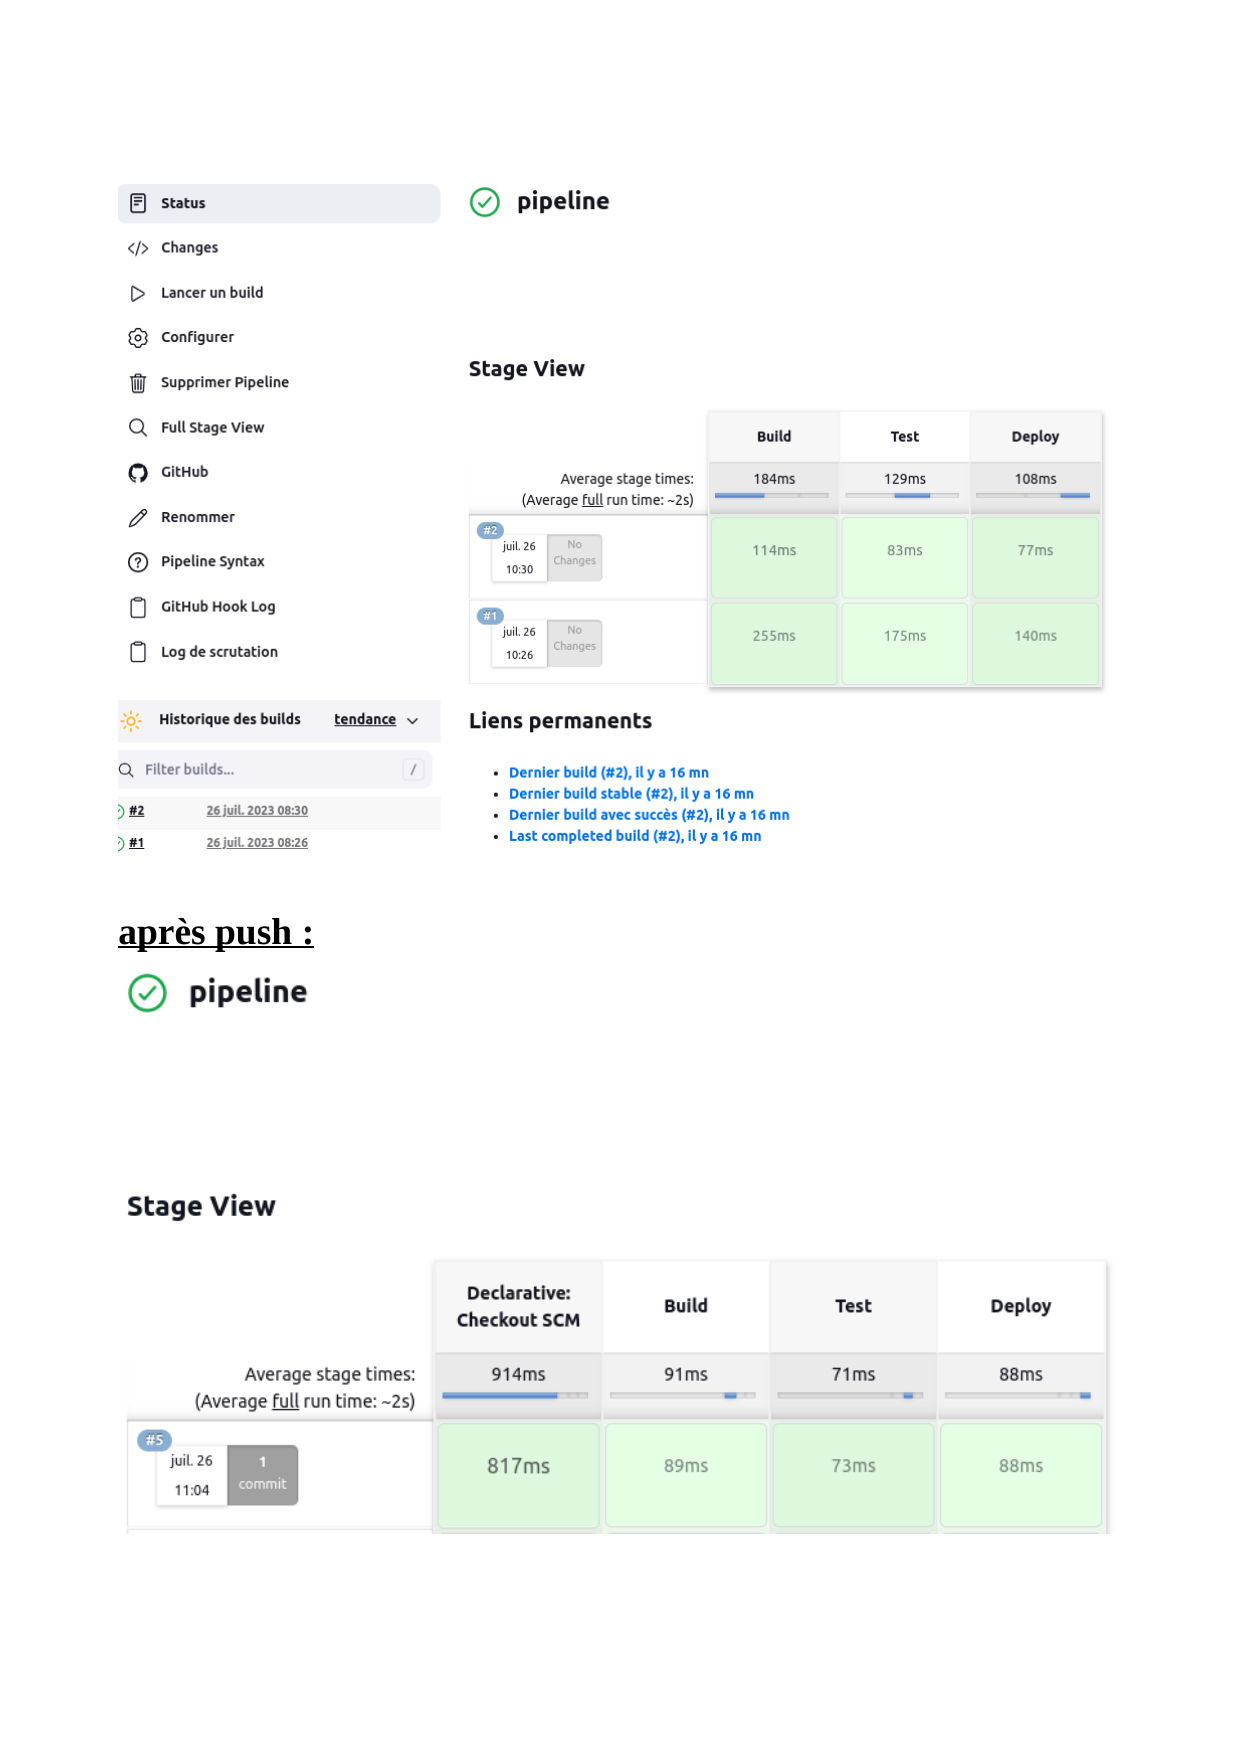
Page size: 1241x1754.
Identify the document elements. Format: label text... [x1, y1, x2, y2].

picture [118, 952, 1123, 1534]
picture [118, 171, 1123, 852]
text après push : [118, 909, 1122, 952]
